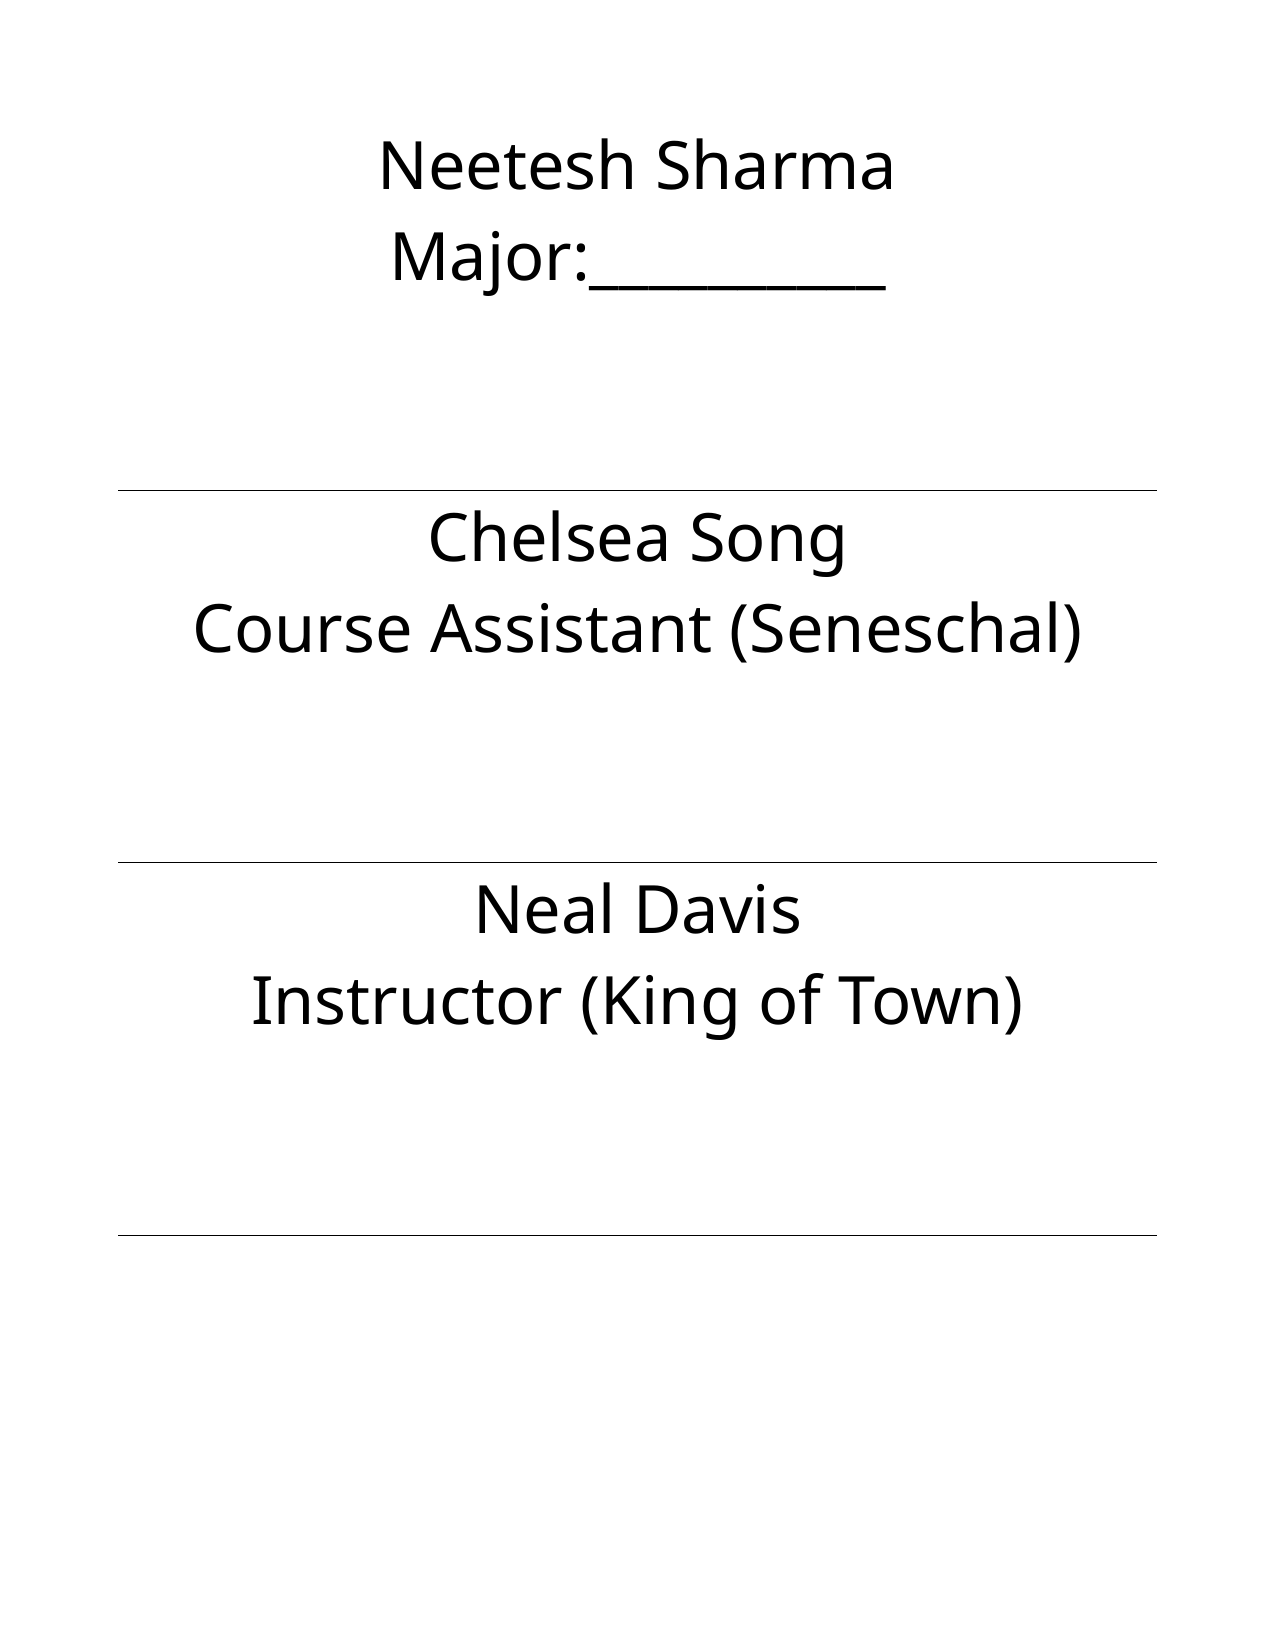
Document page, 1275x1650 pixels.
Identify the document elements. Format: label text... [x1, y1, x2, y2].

text Instructor (King of Town) [118, 953, 1157, 1044]
text Neal Davis [118, 863, 1157, 953]
text Course Assistant (Seneschal) [118, 581, 1157, 672]
text Major:__________ [118, 209, 1157, 300]
text Chelsea Song [118, 491, 1157, 581]
text Neetesh Sharma [118, 118, 1157, 209]
